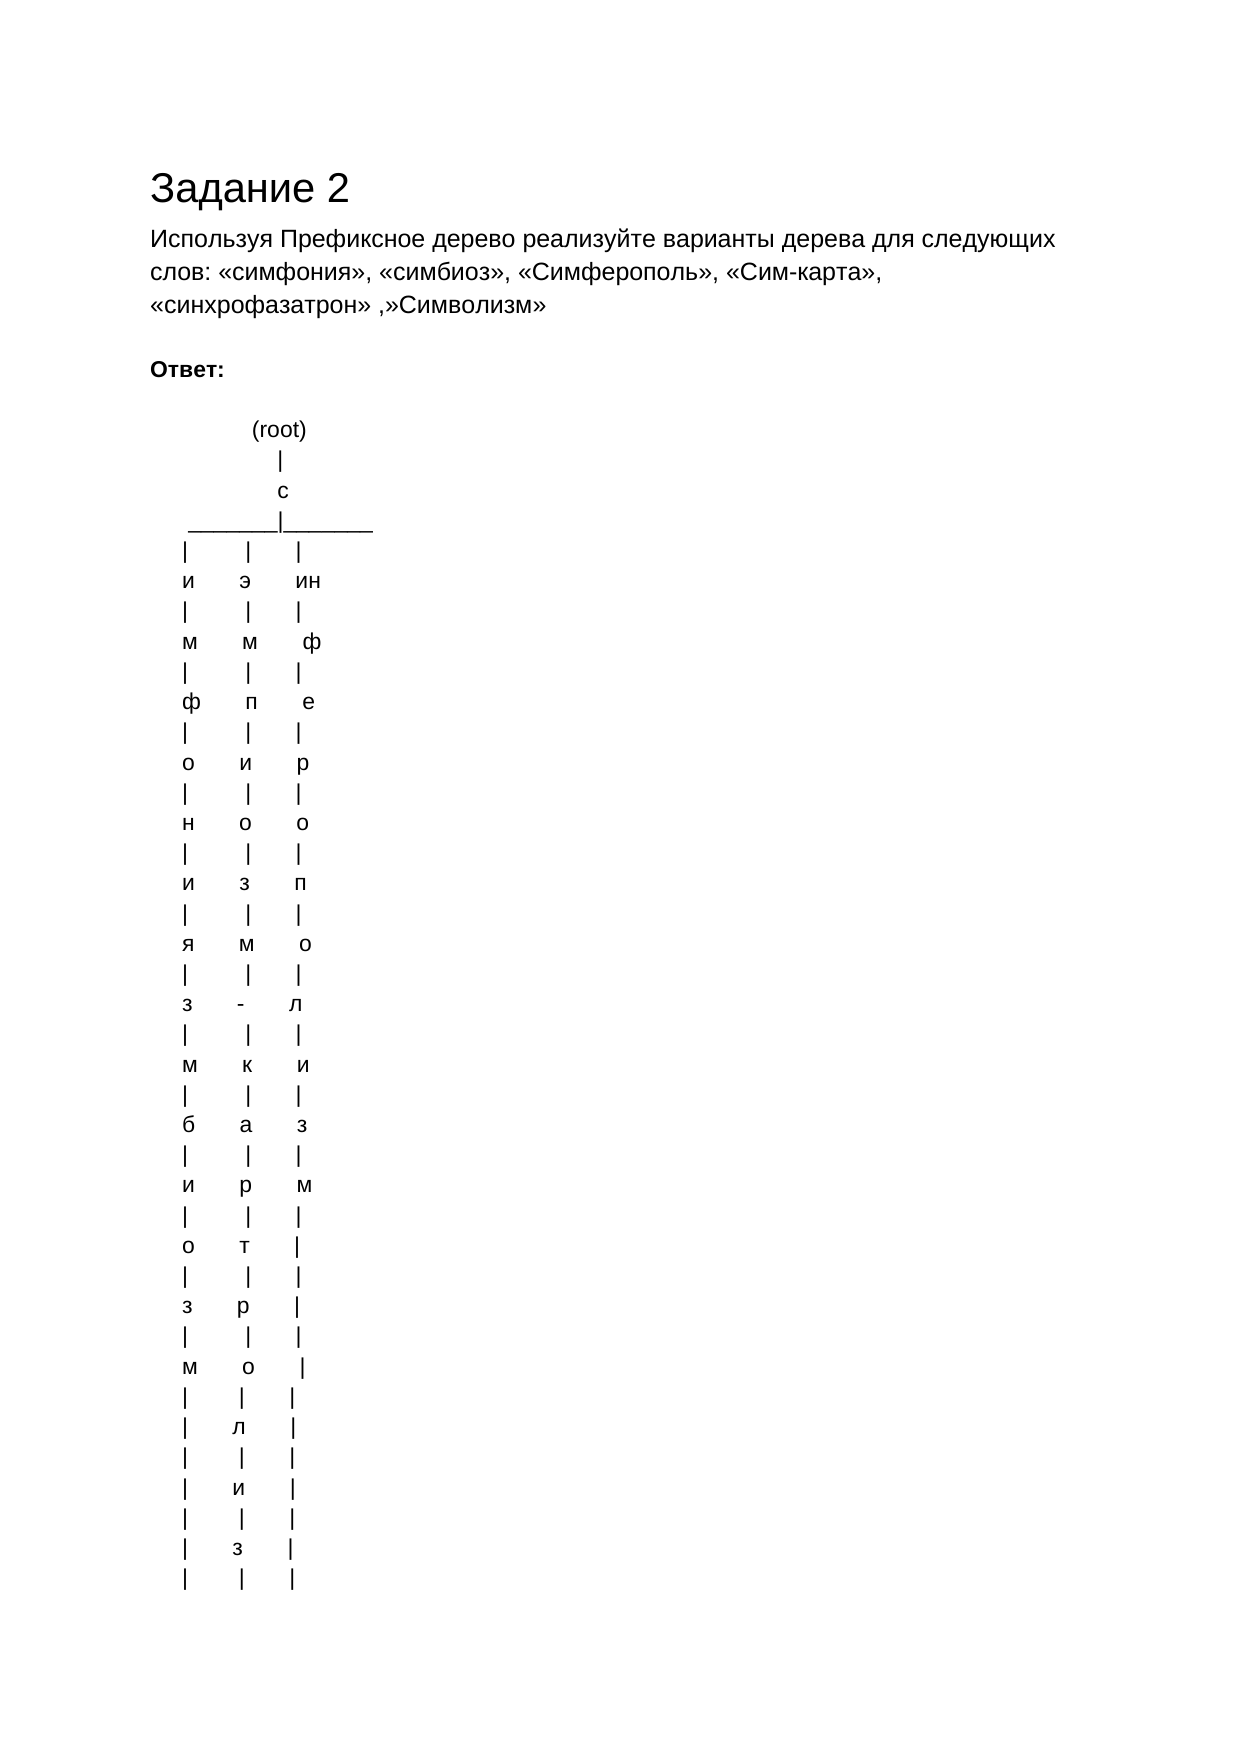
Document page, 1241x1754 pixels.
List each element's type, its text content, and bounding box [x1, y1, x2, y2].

text м о | [150, 1353, 1090, 1379]
text б а з [150, 1111, 1090, 1137]
text | и | [150, 1473, 1090, 1500]
text | [150, 446, 1090, 473]
text | | | [150, 537, 1090, 563]
subtitle Задание 2 [150, 163, 1090, 211]
text с [150, 477, 1090, 503]
text (root) [150, 416, 1090, 442]
text м к и [150, 1051, 1090, 1077]
text | | | [150, 1504, 1090, 1530]
text | | | [150, 1141, 1090, 1167]
text | | | [150, 899, 1090, 926]
text | | | [150, 1443, 1090, 1469]
text я м о [150, 930, 1090, 956]
text м м ф [150, 628, 1090, 654]
text | | | [150, 1020, 1090, 1047]
text | | | [150, 1262, 1090, 1288]
text ф п е [150, 688, 1090, 714]
text | | | [150, 1202, 1090, 1228]
text о и р [150, 748, 1090, 775]
text | | | [150, 1564, 1090, 1590]
text з р | [150, 1292, 1090, 1318]
text | | | [150, 597, 1090, 624]
text | | | [150, 1081, 1090, 1107]
text и з п [150, 869, 1090, 896]
text | | | [150, 779, 1090, 805]
text | | | [150, 839, 1090, 865]
text и э ин [150, 567, 1090, 593]
text о т | [150, 1232, 1090, 1258]
text Используя Префиксное дерево реализуйте варианты дерева для следующих слов: «симфония», «симбиоз», «Симферополь», «Сим-карта», «синхрофазатрон» ,»Символизм» [150, 224, 1090, 318]
text з - л [150, 990, 1090, 1016]
text | | | [150, 1383, 1090, 1409]
text | з | [150, 1534, 1090, 1560]
text | | | [150, 718, 1090, 744]
text | | | [150, 960, 1090, 986]
text н о о [150, 809, 1090, 835]
text Ответ: [150, 356, 1090, 382]
text _______|_______ [150, 507, 1090, 533]
text | | | [150, 658, 1090, 684]
text | | | [150, 1322, 1090, 1349]
text и р м [150, 1171, 1090, 1198]
text | л | [150, 1413, 1090, 1439]
